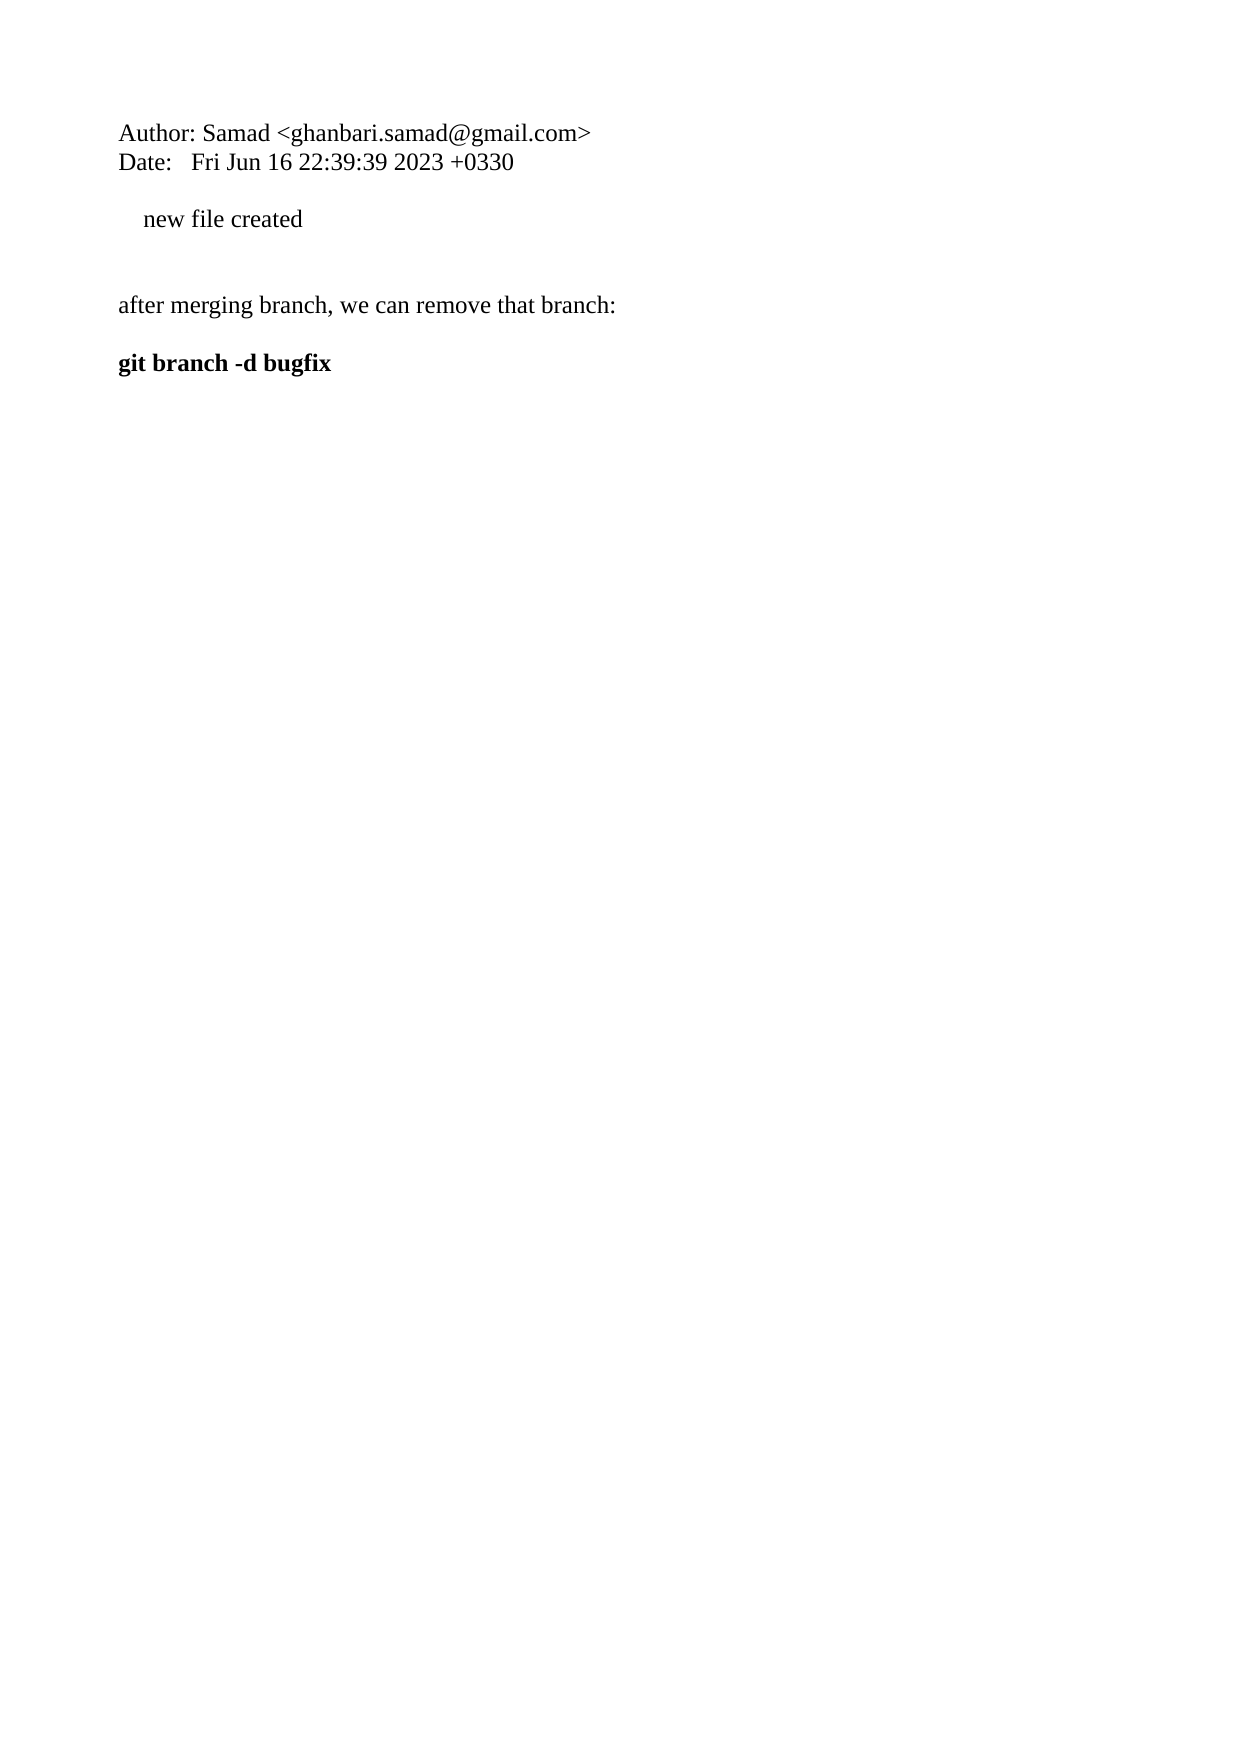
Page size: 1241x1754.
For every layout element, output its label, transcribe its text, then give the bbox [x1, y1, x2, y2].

text new file created [118, 204, 1122, 233]
text after merging branch, we can remove that branch: [118, 291, 1122, 319]
text git branch -d bugfix [118, 348, 1122, 377]
text Date: Fri Jun 16 22:39:39 2023 +0330 [118, 147, 1122, 176]
text Author: Samad <ghanbari.samad@gmail.com> [118, 118, 1122, 147]
